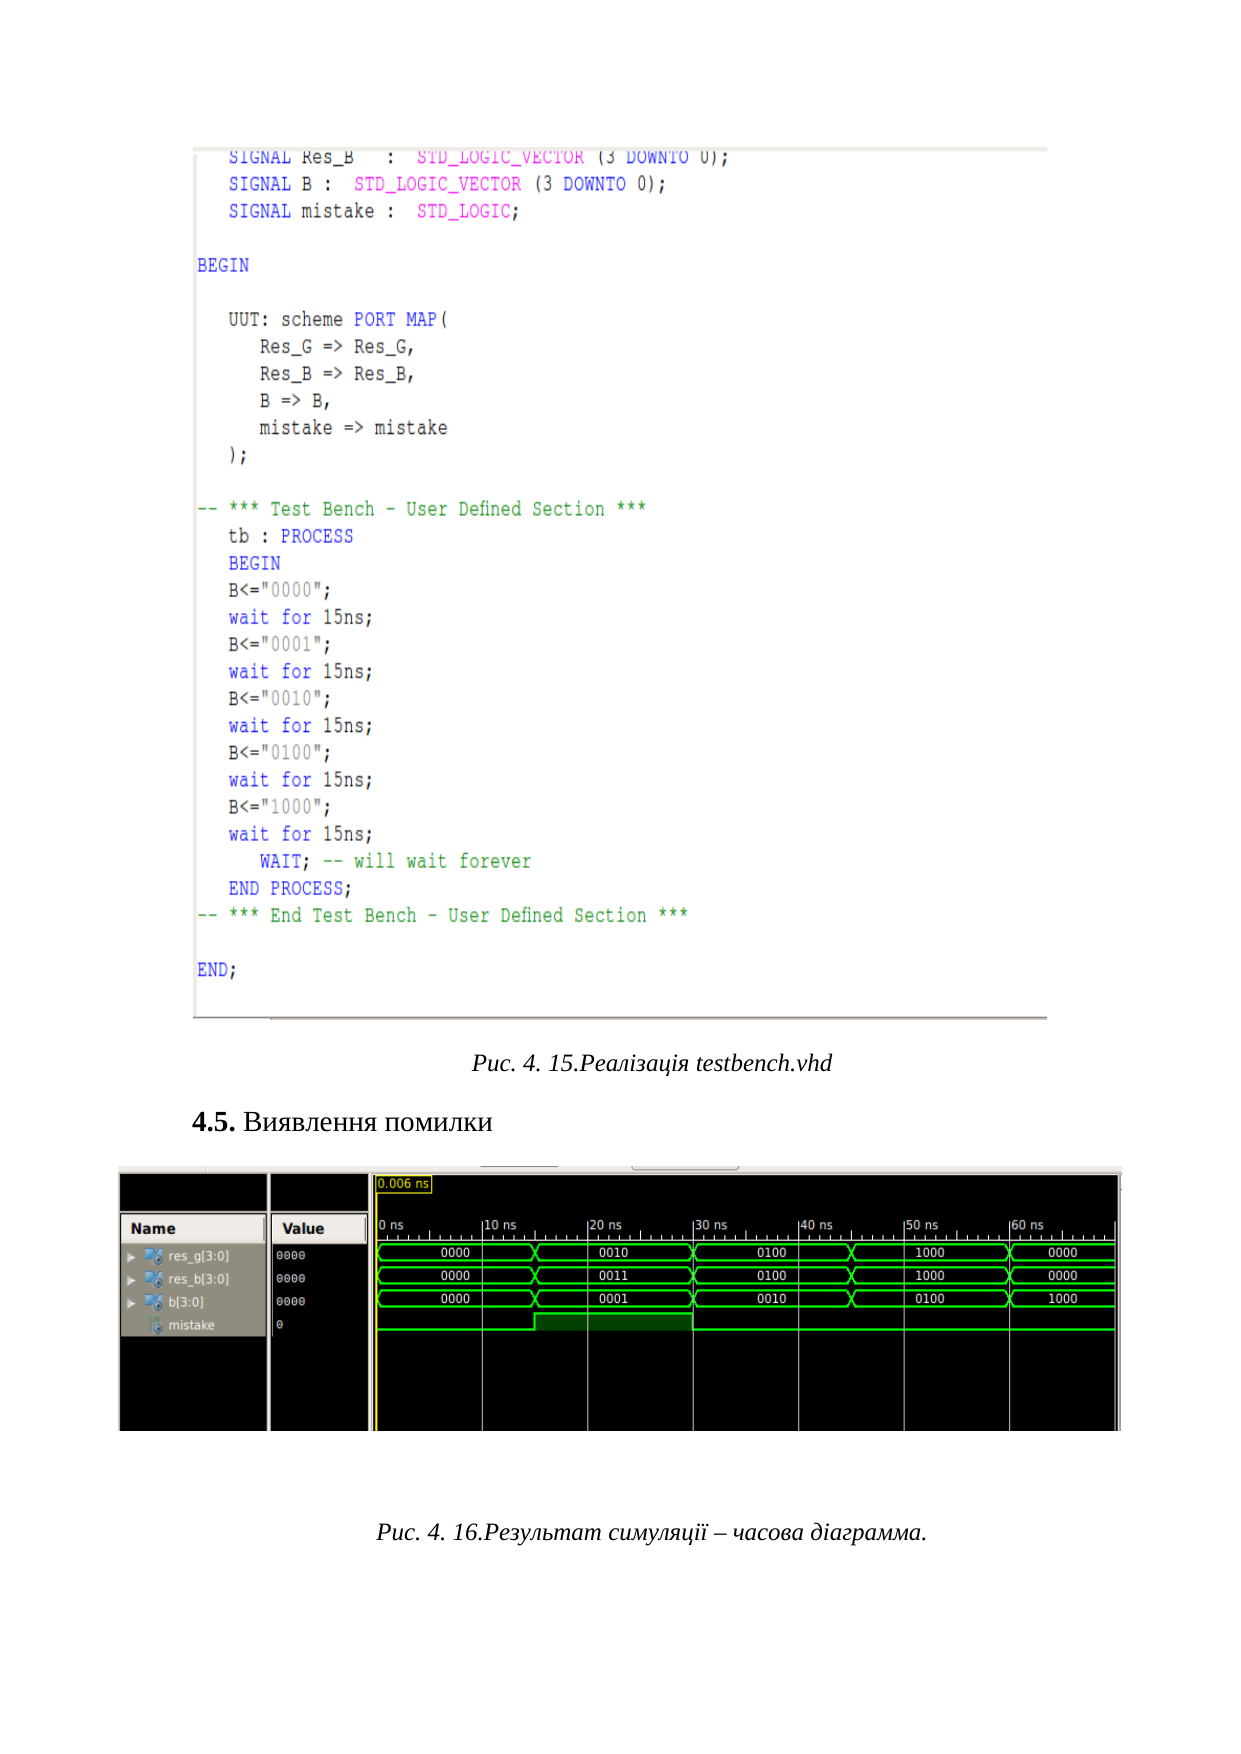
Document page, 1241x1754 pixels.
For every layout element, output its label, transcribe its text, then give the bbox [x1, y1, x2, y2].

text Рис. 4. 15.Реалізація testbench.vhd [182, 191, 1122, 1077]
subtitle Виявлення помилки [192, 1104, 1122, 1137]
picture [118, 1166, 1123, 1431]
text Рис. 4. 16.Результат симуляції – часова діаграмма. [182, 1517, 1122, 1546]
picture [193, 147, 1048, 1020]
